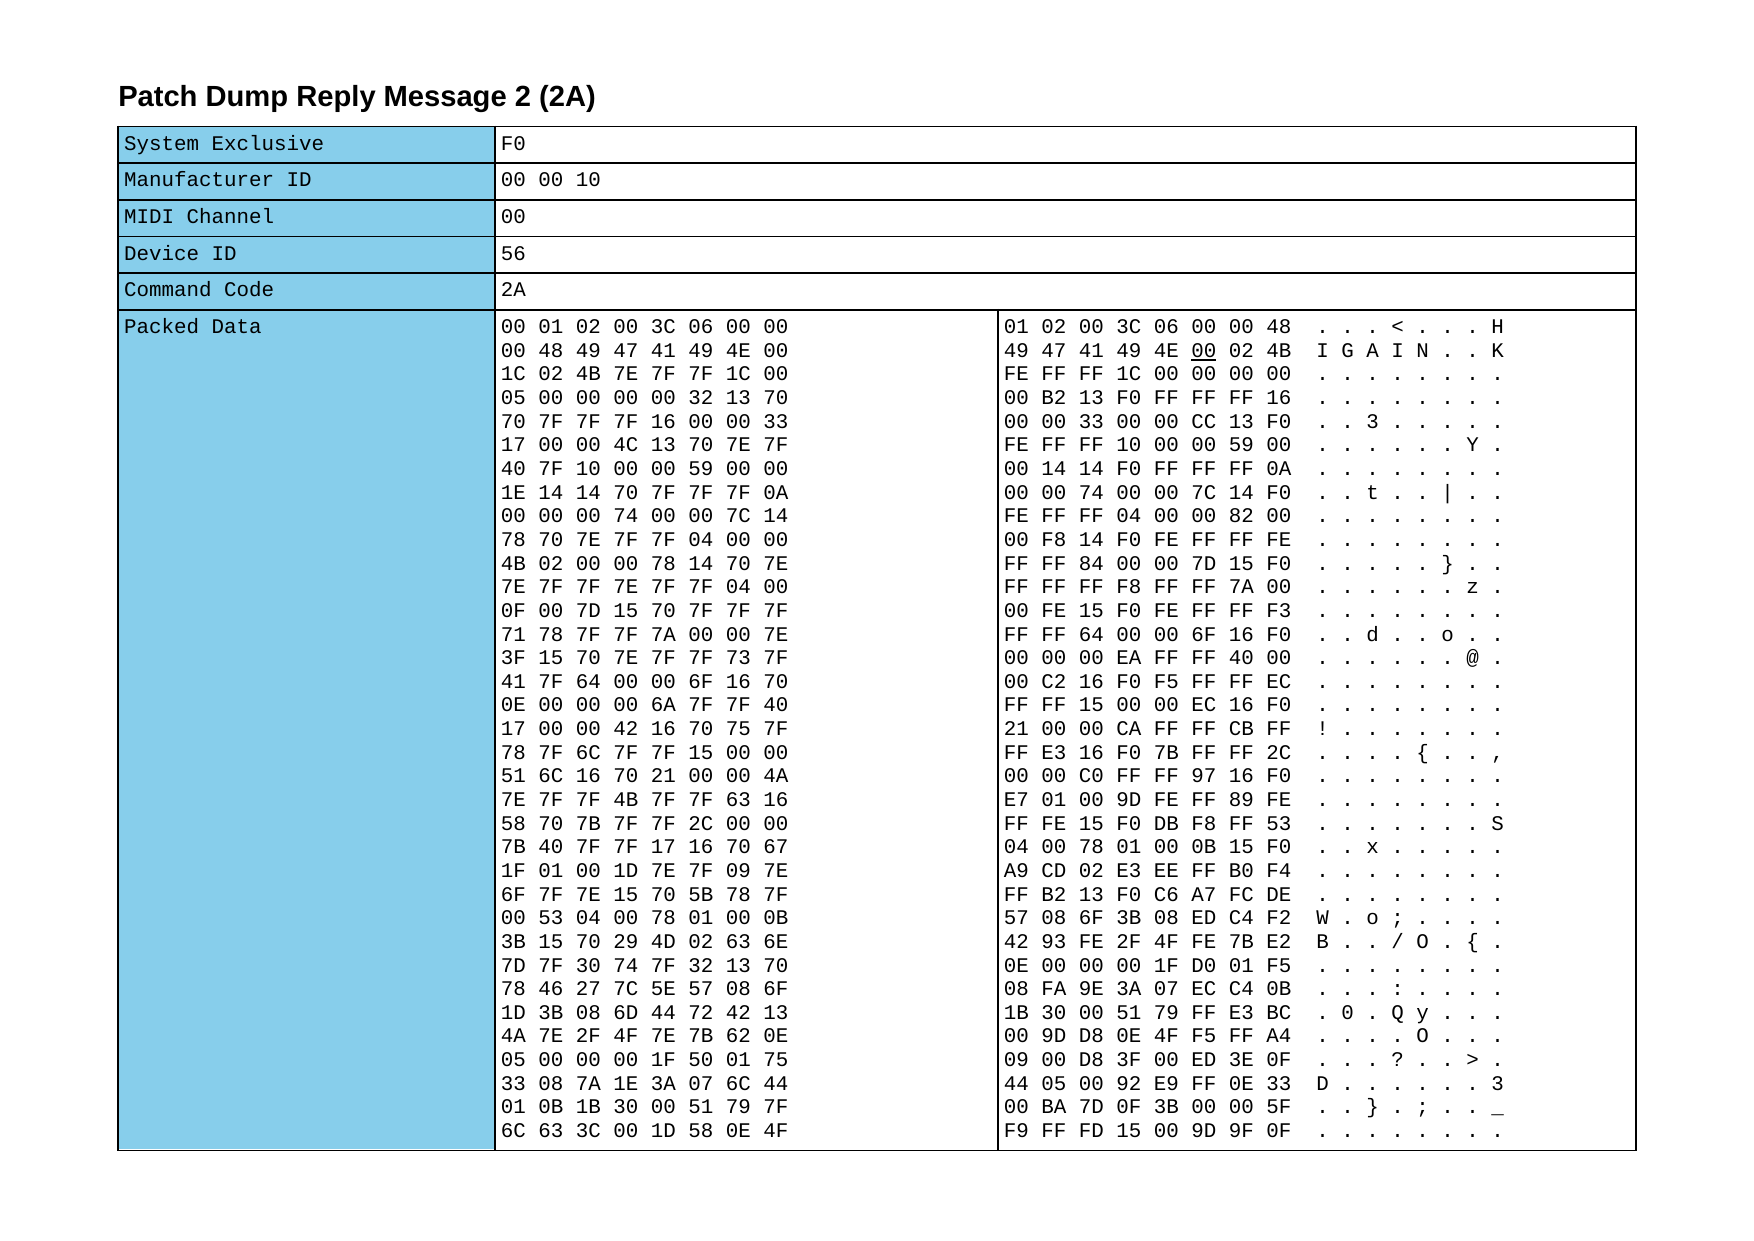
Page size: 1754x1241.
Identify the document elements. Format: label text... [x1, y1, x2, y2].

table_cell Packed Data [119, 311, 494, 1149]
table_cell MIDI Channel [119, 201, 494, 236]
table_cell Manufacturer ID [119, 164, 494, 199]
table_cell 56 [496, 237, 1635, 272]
table_header F0 [496, 127, 1635, 162]
table_cell 01 02 00 3C 06 00 00 48 . . . < . . . H 49 47 41 49 4E 00 02 4B I G A I N . . K FE FF FF 1C 00 00 00 00 . . . . . . . . 00 B2 13 F0 FF FF FF 16 . . . . . . . . 00 00 33 00 00 CC 13 F0 . . 3 . . . . . FE FF FF 10 00 00 59 00 . . . . . . Y . 00 14 14 F0 FF FF FF 0A . . . . . . . . 00 00 74 00 00 7C 14 F0 . . t . . | . . FE FF FF 04 00 00 82 00 . . . . . . . . 00 F8 14 F0 FE FF FF FE . . . . . . . . FF FF 84 00 00 7D 15 F0 . . . . . } . . FF FF FF F8 FF FF 7A 00 . . . . . . z . 00 FE 15 F0 FE FF FF F3 . . . . . . . . FF FF 64 00 00 6F 16 F0 . . d . . o . . 00 00 00 EA FF FF 40 00 . . . . . . @ . 00 C2 16 F0 F5 FF FF EC . . . . . . . . FF FF 15 00 00 EC 16 F0 . . . . . . . . 21 00 00 CA FF FF CB FF ! . . . . . . . FF E3 16 F0 7B FF FF 2C . . . . { . . , 00 00 C0 FF FF 97 16 F0 . . . . . . . . E7 01 00 9D FE FF 89 FE . . . . . . . . FF FE 15 F0 DB F8 FF 53 . . . . . . . S 04 00 78 01 00 0B 15 F0 . . x . . . . . A9 CD 02 E3 EE FF B0 F4 . . . . . . . . FF B2 13 F0 C6 A7 FC DE . . . . . . . . 57 08 6F 3B 08 ED C4 F2 W . o ; . . . . 42 93 FE 2F 4F FE 7B E2 B . . / O . { . 0E 00 00 00 1F D0 01 F5 . . . . . . . . 08 FA 9E 3A 07 EC C4 0B . . . : . . . . 1B 30 00 51 79 FF E3 BC . 0 . Q y . . . 00 9D D8 0E 4F F5 FF A4 . . . . O . . . 09 00 D8 3F 00 ED 3E 0F . . . ? . . > . 44 05 00 92 E9 FF 0E 33 D . . . . . . 3 00 BA 7D 0F 3B 00 00 5F . . } . ; . . _ F9 FF FD 15 00 9D 9F 0F . . . . . . . . [999, 311, 1635, 1149]
subtitle Patch Dump Reply Message 2 (2A) [118, 79, 1636, 113]
table_cell 00 01 02 00 3C 06 00 00 00 48 49 47 41 49 4E 00 1C 02 4B 7E 7F 7F 1C 00 05 00 00 00 00 32 13 70 70 7F 7F 7F 16 00 00 33 17 00 00 4C 13 70 7E 7F 40 7F 10 00 00 59 00 00 1E 14 14 70 7F 7F 7F 0A 00 00 00 74 00 00 7C 14 78 70 7E 7F 7F 04 00 00 4B 02 00 00 78 14 70 7E 7E 7F 7F 7E 7F 7F 04 00 0F 00 7D 15 70 7F 7F 7F 71 78 7F 7F 7A 00 00 7E 3F 15 70 7E 7F 7F 73 7F 41 7F 64 00 00 6F 16 70 0E 00 00 00 6A 7F 7F 40 17 00 00 42 16 70 75 7F 78 7F 6C 7F 7F 15 00 00 51 6C 16 70 21 00 00 4A 7E 7F 7F 4B 7F 7F 63 16 58 70 7B 7F 7F 2C 00 00 7B 40 7F 7F 17 16 70 67 1F 01 00 1D 7E 7F 09 7E 6F 7F 7E 15 70 5B 78 7F 00 53 04 00 78 01 00 0B 3B 15 70 29 4D 02 63 6E 7D 7F 30 74 7F 32 13 70 78 46 27 7C 5E 57 08 6F 1D 3B 08 6D 44 72 42 13 4A 7E 2F 4F 7E 7B 62 0E 05 00 00 00 1F 50 01 75 33 08 7A 1E 3A 07 6C 44 01 0B 1B 30 00 51 79 7F 6C 63 3C 00 1D 58 0E 4F [496, 311, 997, 1149]
table_cell 00 [496, 201, 1635, 236]
table_cell Device ID [119, 237, 494, 272]
table_cell Command Code [119, 274, 494, 309]
table_header System Exclusive [119, 127, 494, 162]
table_cell 00 00 10 [496, 164, 1635, 199]
table_cell 2A [496, 274, 1635, 309]
